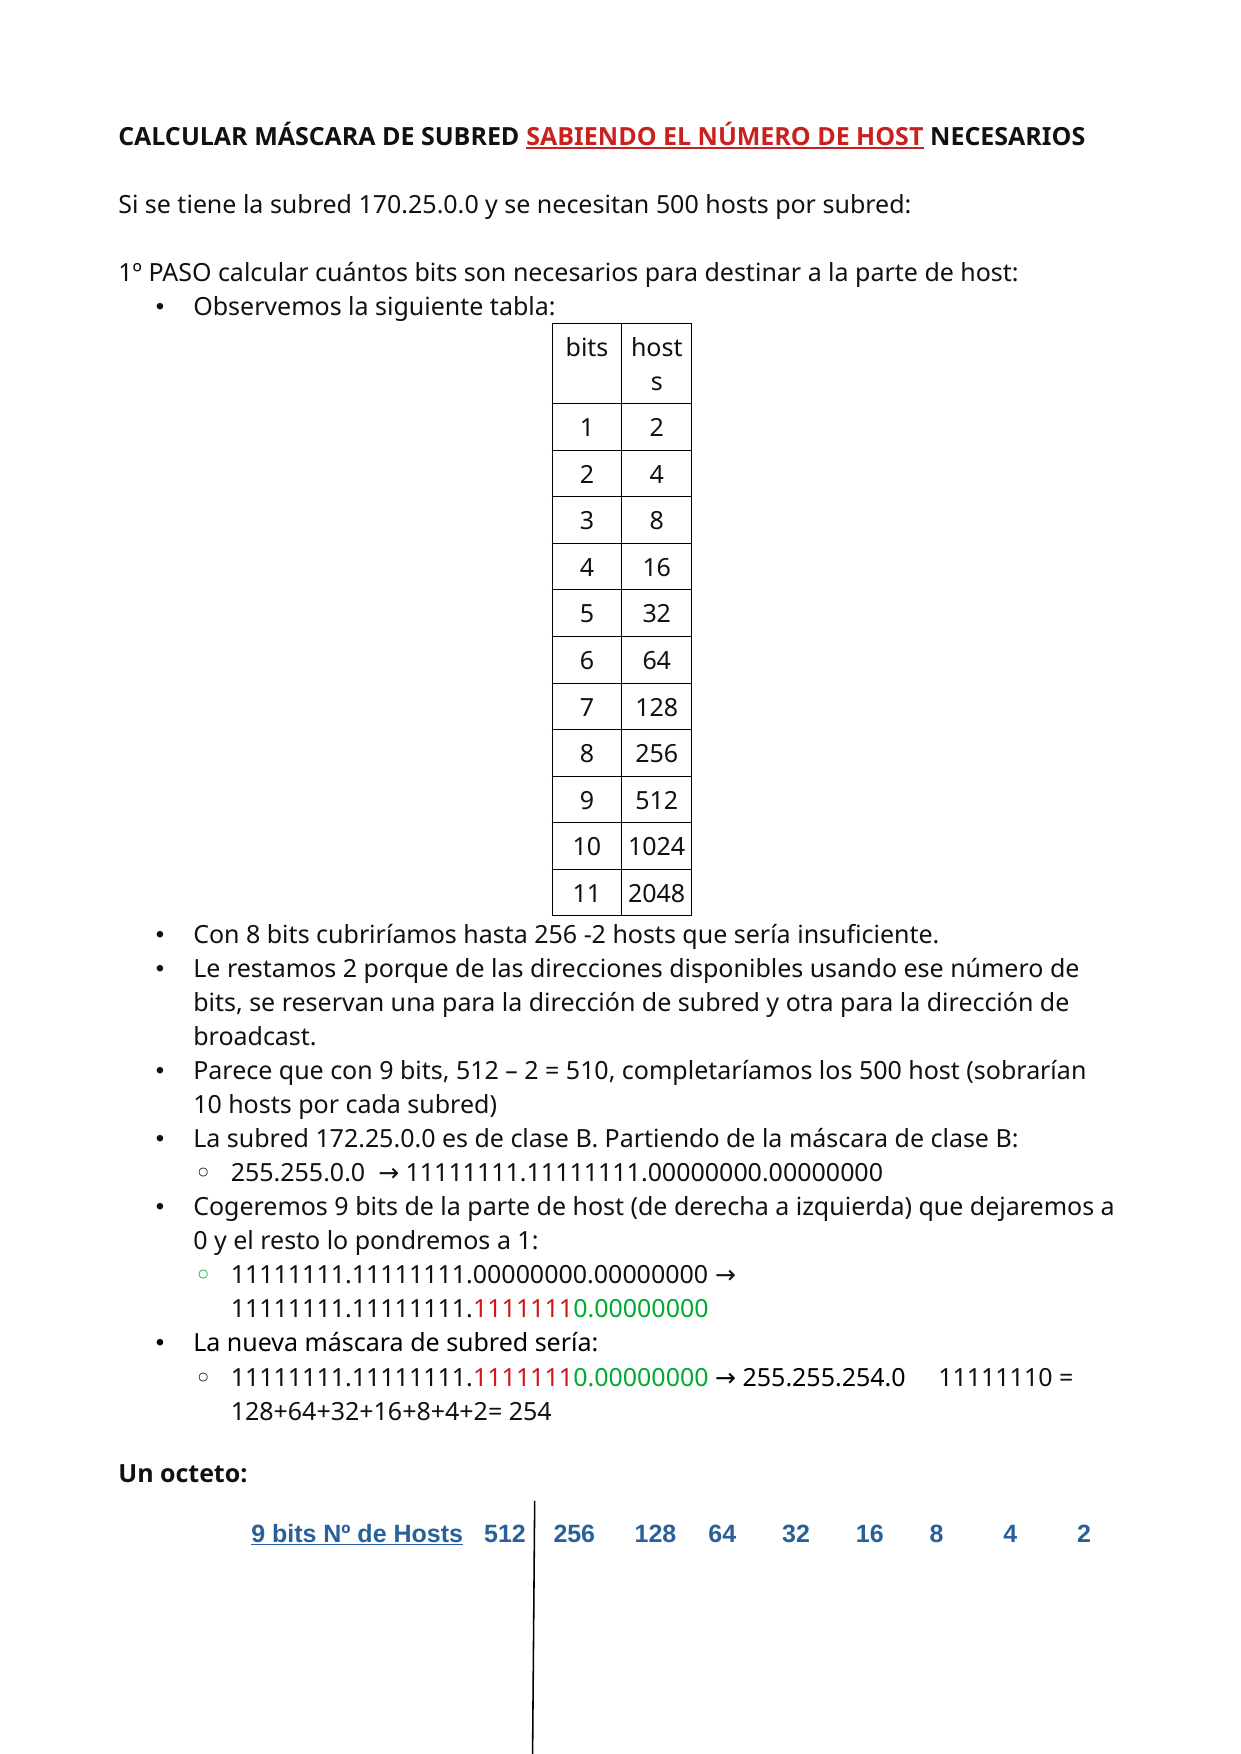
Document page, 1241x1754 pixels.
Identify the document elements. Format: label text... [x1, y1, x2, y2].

table_header bits [553, 324, 621, 403]
text 9 bits Nº de Hosts 512 [251, 1519, 533, 1591]
table_cell 32 [622, 590, 691, 636]
table_cell 8 [622, 497, 691, 543]
list La nueva máscara de subred sería: [156, 1325, 1122, 1359]
list 11111111.11111111.11111110.00000000 → 255.255.254.0 11111110 = 128+64+32+16+8+4+2= 254 [193, 1359, 1122, 1427]
text CALCULAR MÁSCARA DE SUBRED SABIENDO EL NÚMERO DE HOST NECESARIOS [118, 118, 1122, 152]
table_cell 1 [553, 404, 621, 450]
text Un octeto: [118, 1456, 1122, 1490]
table_header hosts [622, 324, 691, 403]
list 11111111.11111111.00000000.00000000 → 11111111.11111111.11111110.00000000 [193, 1257, 1122, 1325]
list La subred 172.25.0.0 es de clase B. Partiendo de la máscara de clase B: [156, 1121, 1122, 1155]
table_cell 2 [553, 451, 621, 496]
text 256 128 64 32 16 8 4 2 [535, 1519, 1122, 1591]
table_cell 2048 [622, 870, 691, 915]
table_cell 3 [553, 497, 621, 543]
table_cell 10 [553, 823, 621, 869]
table_cell 4 [622, 451, 691, 496]
table_cell 11 [553, 870, 621, 915]
table_cell 256 [622, 730, 691, 776]
table_cell 16 [622, 544, 691, 589]
list Parece que con 9 bits, 512 – 2 = 510, completaríamos los 500 host (sobrarían 10 hosts por cada subred) [156, 1053, 1122, 1121]
table_cell 9 [553, 777, 621, 822]
list Le restamos 2 porque de las direcciones disponibles usando ese número de bits, se reservan una para la dirección de subred y otra para la dirección de broadcast. [156, 950, 1122, 1053]
table_cell 64 [622, 637, 691, 682]
list Observemos la siguiente tabla: [156, 288, 1122, 322]
table_cell 4 [553, 544, 621, 589]
table_cell 128 [622, 684, 691, 729]
table_cell 2 [622, 404, 691, 450]
table_cell 1024 [622, 823, 691, 869]
text Si se tiene la subred 170.25.0.0 y se necesitan 500 hosts por subred: [118, 186, 1122, 220]
table_cell 5 [553, 590, 621, 636]
table_cell 512 [622, 777, 691, 822]
list Cogeremos 9 bits de la parte de host (de derecha a izquierda) que dejaremos a 0 y el resto lo pondremos a 1: [156, 1189, 1122, 1257]
table_cell 7 [553, 684, 621, 729]
text 1º PASO calcular cuántos bits son necesarios para destinar a la parte de host: [118, 254, 1122, 288]
table_cell 6 [553, 637, 621, 682]
list 255.255.0.0 → 11111111.11111111.00000000.00000000 [193, 1155, 1122, 1189]
table_cell 8 [553, 730, 621, 776]
list Con 8 bits cubriríamos hasta 256 -2 hosts que sería insuficiente. [156, 916, 1122, 950]
